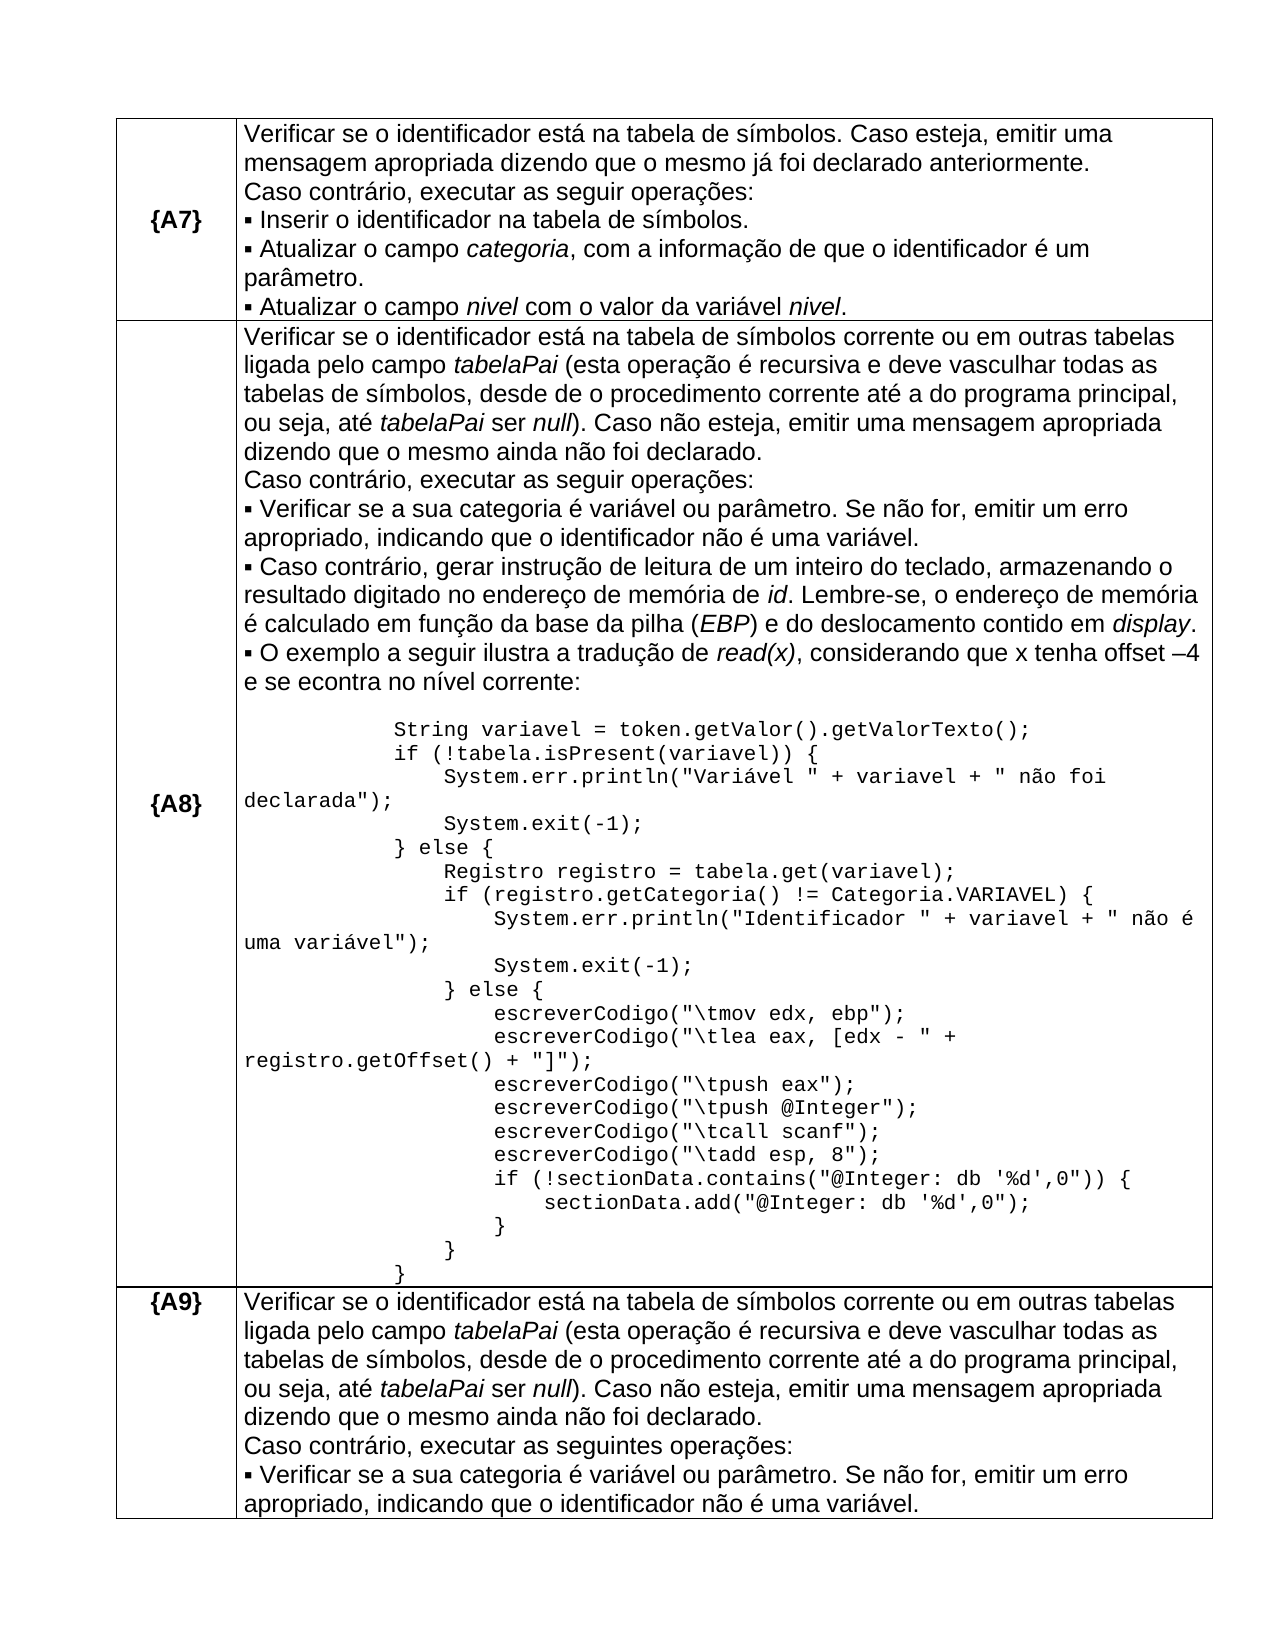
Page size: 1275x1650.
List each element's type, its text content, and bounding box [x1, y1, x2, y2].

table_cell {A9} [117, 1288, 236, 1517]
table_cell Verificar se o identificador está na tabela de símbolos. Caso esteja, emitir uma mensagem apropriada dizendo que o mesmo já foi declarado anteriormente. Caso contrário, executar as seguir operações: ▪ Inserir o identificador na tabela de símbolos. ▪ Atualizar o campo categoria, com a informação de que o identificador é um parâmetro. ▪ Atualizar o campo nivel com o valor da variável nivel. [237, 119, 1212, 320]
table_cell Verificar se o identificador está na tabela de símbolos corrente ou em outras tabelas ligada pelo campo tabelaPai (esta operação é recursiva e deve vasculhar todas as tabelas de símbolos, desde de o procedimento corrente até a do programa principal, ou seja, até tabelaPai ser null). Caso não esteja, emitir uma mensagem apropriada dizendo que o mesmo ainda não foi declarado. Caso contrário, executar as seguintes operações: ▪ Verificar se a sua categoria é variável ou parâmetro. Se não for, emitir um erro apropriado, indicando que o identificador não é uma variável. [237, 1288, 1212, 1517]
table_cell {A7} [117, 119, 236, 320]
table_cell Verificar se o identificador está na tabela de símbolos corrente ou em outras tabelas ligada pelo campo tabelaPai (esta operação é recursiva e deve vasculhar todas as tabelas de símbolos, desde de o procedimento corrente até a do programa principal, ou seja, até tabelaPai ser null). Caso não esteja, emitir uma mensagem apropriada dizendo que o mesmo ainda não foi declarado. Caso contrário, executar as seguir operações: ▪ Verificar se a sua categoria é variável ou parâmetro. Se não for, emitir um erro apropriado, indicando que o identificador não é uma variável. ▪ Caso contrário, gerar instrução de leitura de um inteiro do teclado, armazenando o resultado digitado no endereço de memória de id. Lembre-se, o endereço de memória é calculado em função da base da pilha (EBP) e do deslocamento contido em display. ▪ O exemplo a seguir ilustra a tradução de read(x), considerando que x tenha offset –4 e se econtra no nível corrente: String variavel = token.getValor().getValorTexto(); if (!tabela.isPresent(variavel)) { System.err.println("Variável " + variavel + " não foi declarada"); System.exit(-1); } else { Registro registro = tabela.get(variavel); if (registro.getCategoria() != Categoria.VARIAVEL) { System.err.println("Identificador " + variavel + " não é uma variável"); System.exit(-1); } else { escreverCodigo("\tmov edx, ebp"); escreverCodigo("\tlea eax, [edx - " + registro.getOffset() + "]"); escreverCodigo("\tpush eax"); escreverCodigo("\tpush @Integer"); escreverCodigo("\tcall scanf"); escreverCodigo("\tadd esp, 8"); if (!sectionData.contains("@Integer: db '%d',0")) { sectionData.add("@Integer: db '%d',0"); } } } [237, 321, 1212, 1286]
table_cell {A8} [117, 321, 236, 1286]
